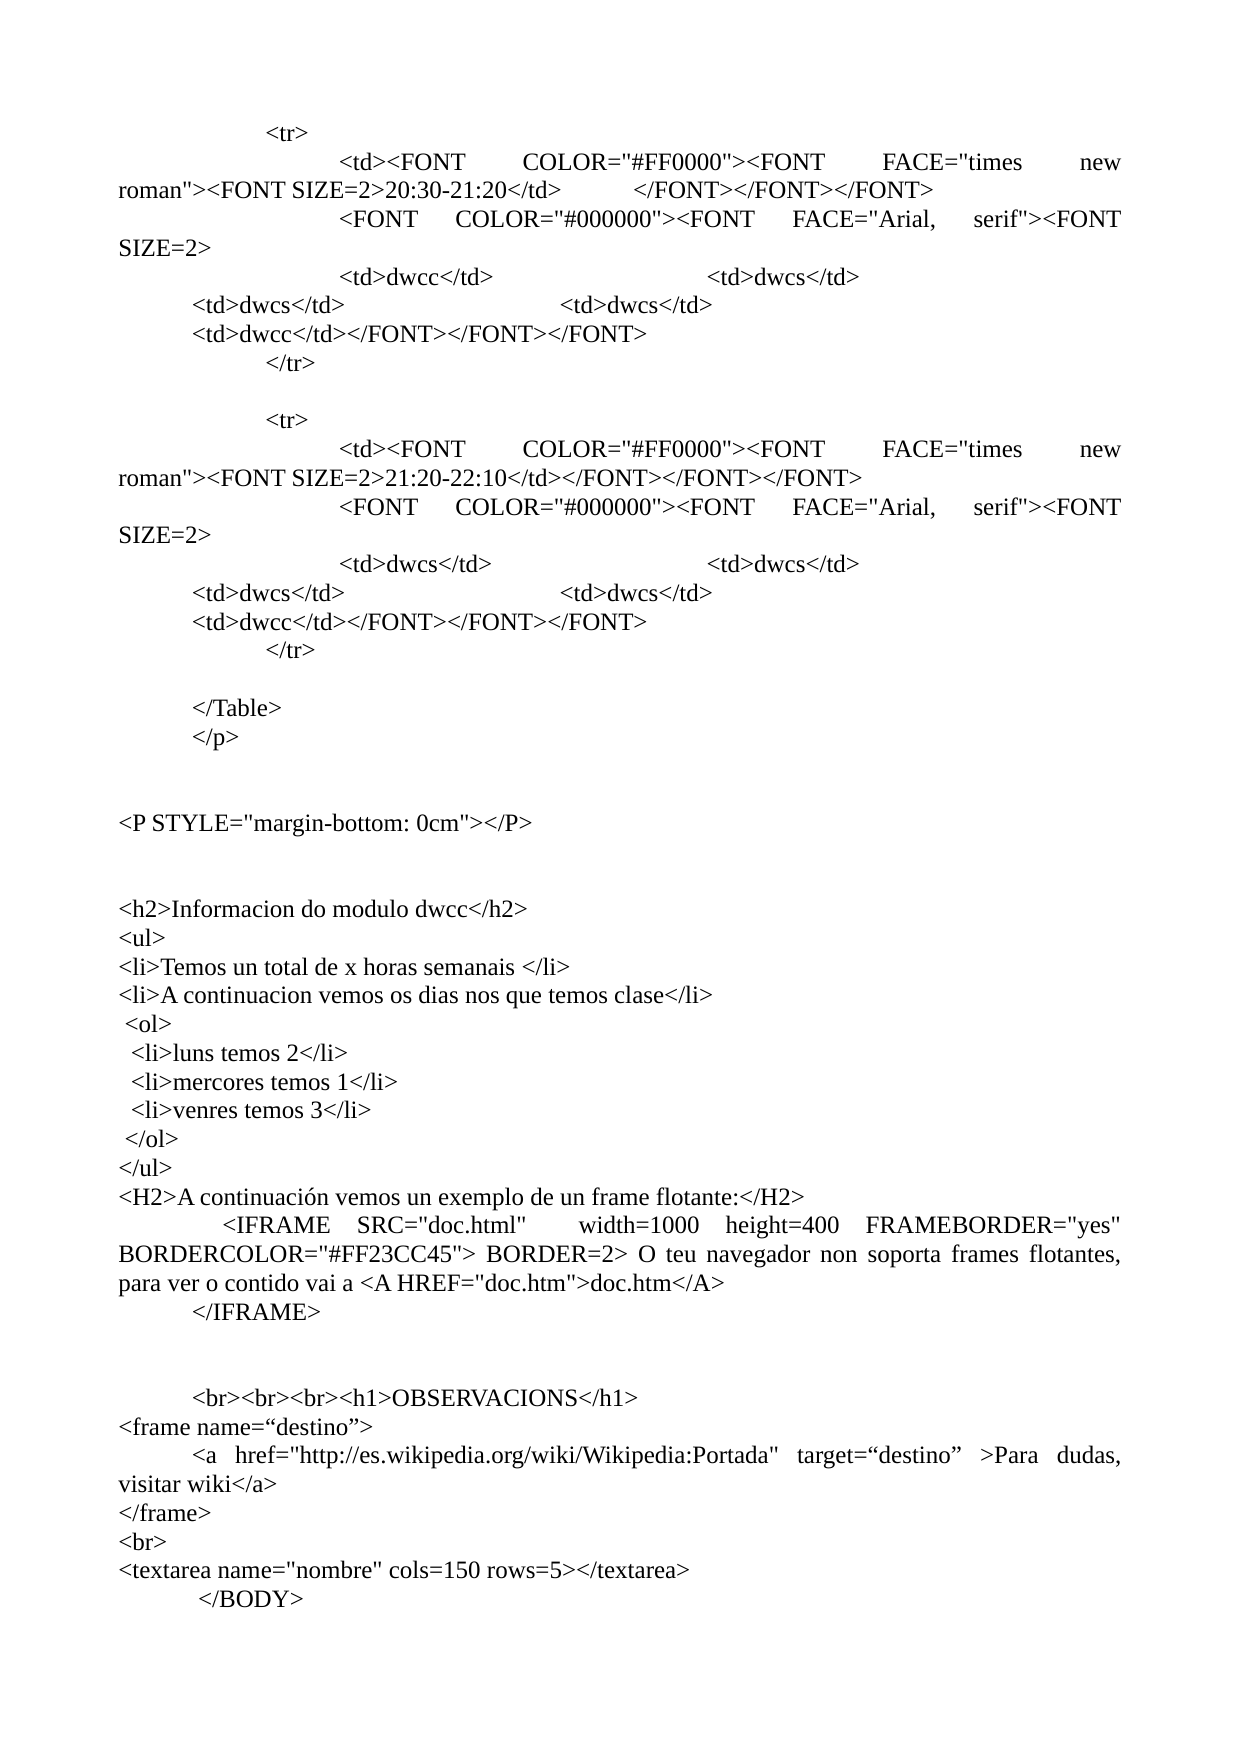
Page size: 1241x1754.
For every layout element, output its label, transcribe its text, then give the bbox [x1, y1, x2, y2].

text <br> [118, 1527, 1122, 1556]
text <IFRAME SRC="doc.html" width=1000 height=400 FRAMEBORDER="yes" BORDERCOLOR="#FF23CC45"> BORDER=2> O teu navegador non soporta frames flotantes, para ver o contido vai a <A HREF="doc.htm">doc.htm</A> [118, 1211, 1122, 1297]
text </frame> [118, 1498, 1122, 1527]
text </tr> [118, 636, 1122, 664]
text <br><br><br><h1>OBSERVACIONS</h1> [118, 1383, 1122, 1412]
text </tr> [118, 348, 1122, 377]
text </p> [118, 722, 1122, 751]
text </BODY> [118, 1584, 1122, 1613]
text <li>venres temos 3</li> [118, 1096, 1122, 1124]
text <li>Temos un total de x horas semanais </li> [118, 952, 1122, 981]
text <frame name=“destino”> [118, 1412, 1122, 1441]
text <td>dwcs</td> <td>dwcs</td> <td>dwcs</td> <td>dwcs</td> <td>dwcc</td></FONT></FONT></FONT> [118, 549, 1122, 636]
text <FONT COLOR="#000000"><FONT FACE="Arial, serif"><FONT SIZE=2> [118, 492, 1122, 549]
text <H2>A continuación vemos un exemplo de un frame flotante:</H2> [118, 1182, 1122, 1211]
text <P STYLE="margin-bottom: 0cm"></P> [118, 808, 1122, 837]
text <textarea name="nombre" cols=150 rows=5></textarea> [118, 1556, 1122, 1584]
text <tr> [118, 118, 1122, 147]
text </Table> [118, 693, 1122, 722]
text </ol> [118, 1124, 1122, 1153]
text <td><FONT COLOR="#FF0000"><FONT FACE="times new roman"><FONT SIZE=2>20:30-21:20</td> </FONT></FONT></FONT> [118, 147, 1122, 204]
text <h2>Informacion do modulo dwcc</h2> [118, 894, 1122, 923]
text <li>mercores temos 1</li> [118, 1067, 1122, 1096]
text <a href="http://es.wikipedia.org/wiki/Wikipedia:Portada" target=“destino” >Para dudas, visitar wiki</a> [118, 1441, 1122, 1498]
text <td>dwcc</td> <td>dwcs</td> <td>dwcs</td> <td>dwcs</td> <td>dwcc</td></FONT></FONT></FONT> [118, 262, 1122, 348]
text </ul> [118, 1153, 1122, 1182]
text <ol> [118, 1009, 1122, 1038]
text <FONT COLOR="#000000"><FONT FACE="Arial, serif"><FONT SIZE=2> [118, 204, 1122, 262]
text <td><FONT COLOR="#FF0000"><FONT FACE="times new roman"><FONT SIZE=2>21:20-22:10</td></FONT></FONT></FONT> [118, 434, 1122, 492]
text <li>A continuacion vemos os dias nos que temos clase</li> [118, 981, 1122, 1009]
text <tr> [118, 406, 1122, 434]
text </IFRAME> [118, 1297, 1122, 1326]
text <ul> [118, 923, 1122, 952]
text <li>luns temos 2</li> [118, 1038, 1122, 1067]
